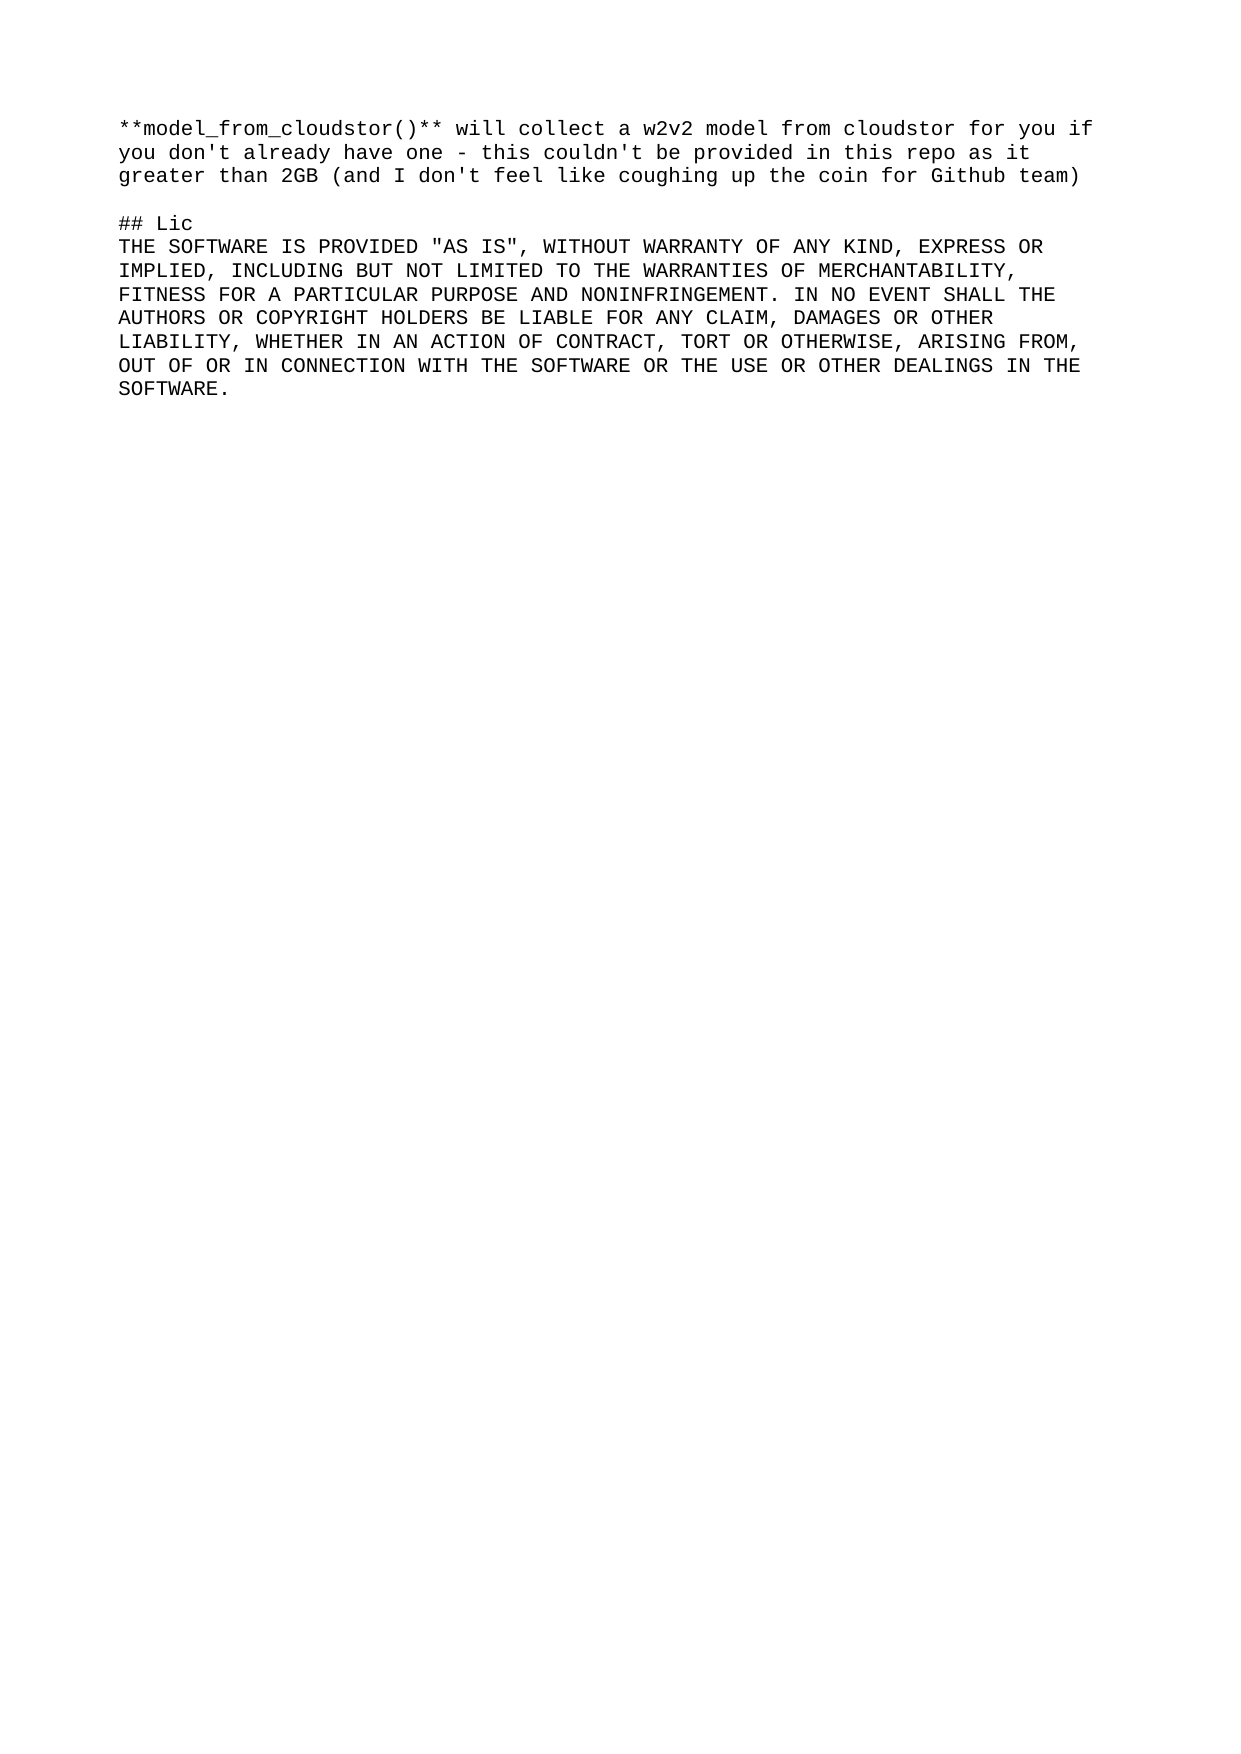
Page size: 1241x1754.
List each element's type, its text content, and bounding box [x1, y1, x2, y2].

text FITNESS FOR A PARTICULAR PURPOSE AND NONINFRINGEMENT. IN NO EVENT SHALL THE [118, 284, 1122, 307]
text SOFTWARE. [118, 378, 1122, 402]
text LIABILITY, WHETHER IN AN ACTION OF CONTRACT, TORT OR OTHERWISE, ARISING FROM, [118, 331, 1122, 354]
text AUTHORS OR COPYRIGHT HOLDERS BE LIABLE FOR ANY CLAIM, DAMAGES OR OTHER [118, 307, 1122, 331]
text **model_from_cloudstor()** will collect a w2v2 model from cloudstor for you if you don't already have one - this couldn't be provided in this repo as it greater than 2GB (and I don't feel like coughing up the coin for Github team) [118, 118, 1122, 189]
text IMPLIED, INCLUDING BUT NOT LIMITED TO THE WARRANTIES OF MERCHANTABILITY, [118, 260, 1122, 284]
text ## Lic [118, 213, 1122, 236]
text THE SOFTWARE IS PROVIDED "AS IS", WITHOUT WARRANTY OF ANY KIND, EXPRESS OR [118, 236, 1122, 260]
text OUT OF OR IN CONNECTION WITH THE SOFTWARE OR THE USE OR OTHER DEALINGS IN THE [118, 354, 1122, 378]
